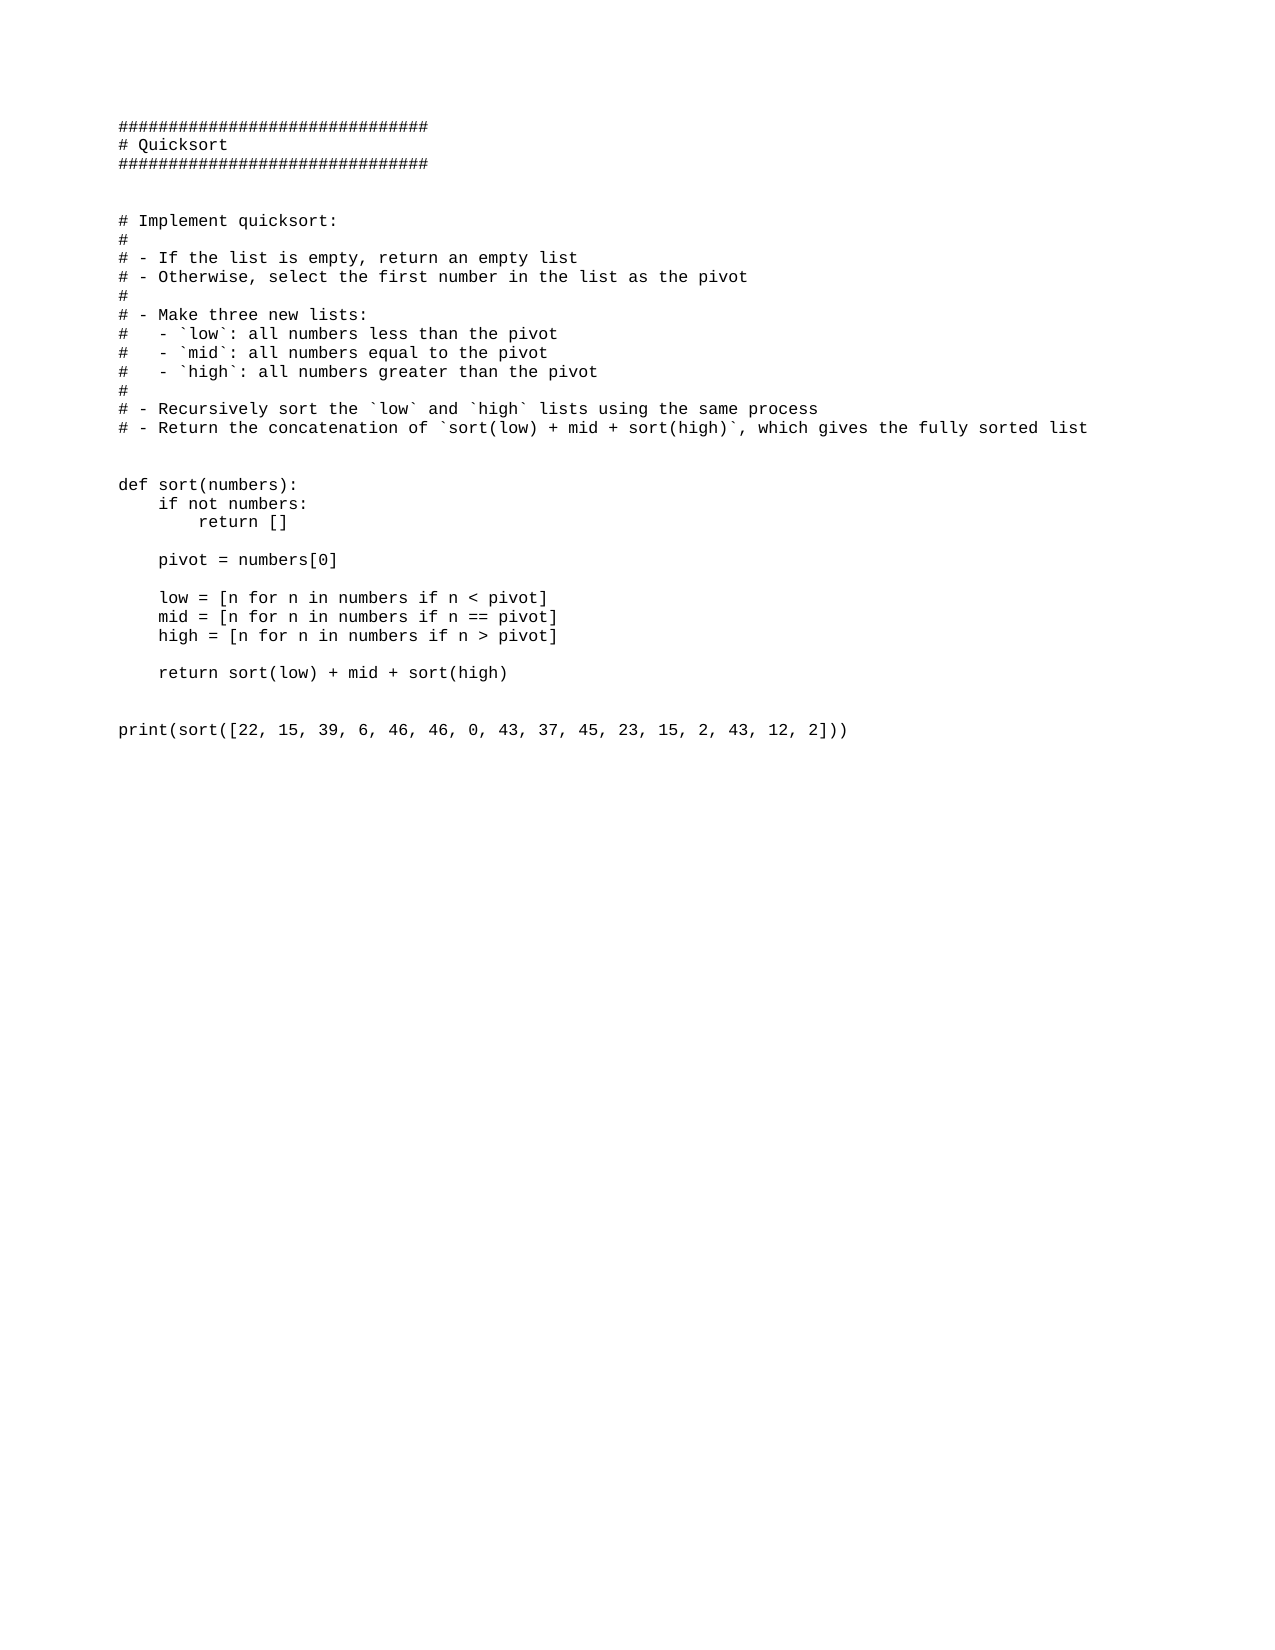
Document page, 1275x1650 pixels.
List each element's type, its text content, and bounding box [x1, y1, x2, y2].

text high = [n for n in numbers if n > pivot] [118, 627, 1157, 646]
text # [118, 382, 1157, 401]
text low = [n for n in numbers if n < pivot] [118, 589, 1157, 608]
text def sort(numbers): [118, 476, 1157, 495]
text mid = [n for n in numbers if n == pivot] [118, 608, 1157, 627]
text # [118, 231, 1157, 250]
text # - `mid`: all numbers equal to the pivot [118, 344, 1157, 363]
text pivot = numbers[0] [118, 552, 1157, 571]
text print(sort([22, 15, 39, 6, 46, 46, 0, 43, 37, 45, 23, 15, 2, 43, 12, 2])) [118, 721, 1157, 740]
text # [118, 288, 1157, 307]
text # - `high`: all numbers greater than the pivot [118, 363, 1157, 382]
text # - Otherwise, select the first number in the list as the pivot [118, 269, 1157, 288]
text # - `low`: all numbers less than the pivot [118, 326, 1157, 344]
text ############################### [118, 118, 1157, 137]
text if not numbers: [118, 495, 1157, 514]
text # - Make three new lists: [118, 307, 1157, 326]
text ############################### [118, 156, 1157, 175]
text # - Return the concatenation of `sort(low) + mid + sort(high)`, which gives the fully sorted list [118, 420, 1157, 439]
text # - Recursively sort the `low` and `high` lists using the same process [118, 401, 1157, 420]
text return sort(low) + mid + sort(high) [118, 665, 1157, 684]
text # Quicksort [118, 137, 1157, 156]
text return [] [118, 514, 1157, 533]
text # - If the list is empty, return an empty list [118, 250, 1157, 269]
text # Implement quicksort: [118, 212, 1157, 231]
